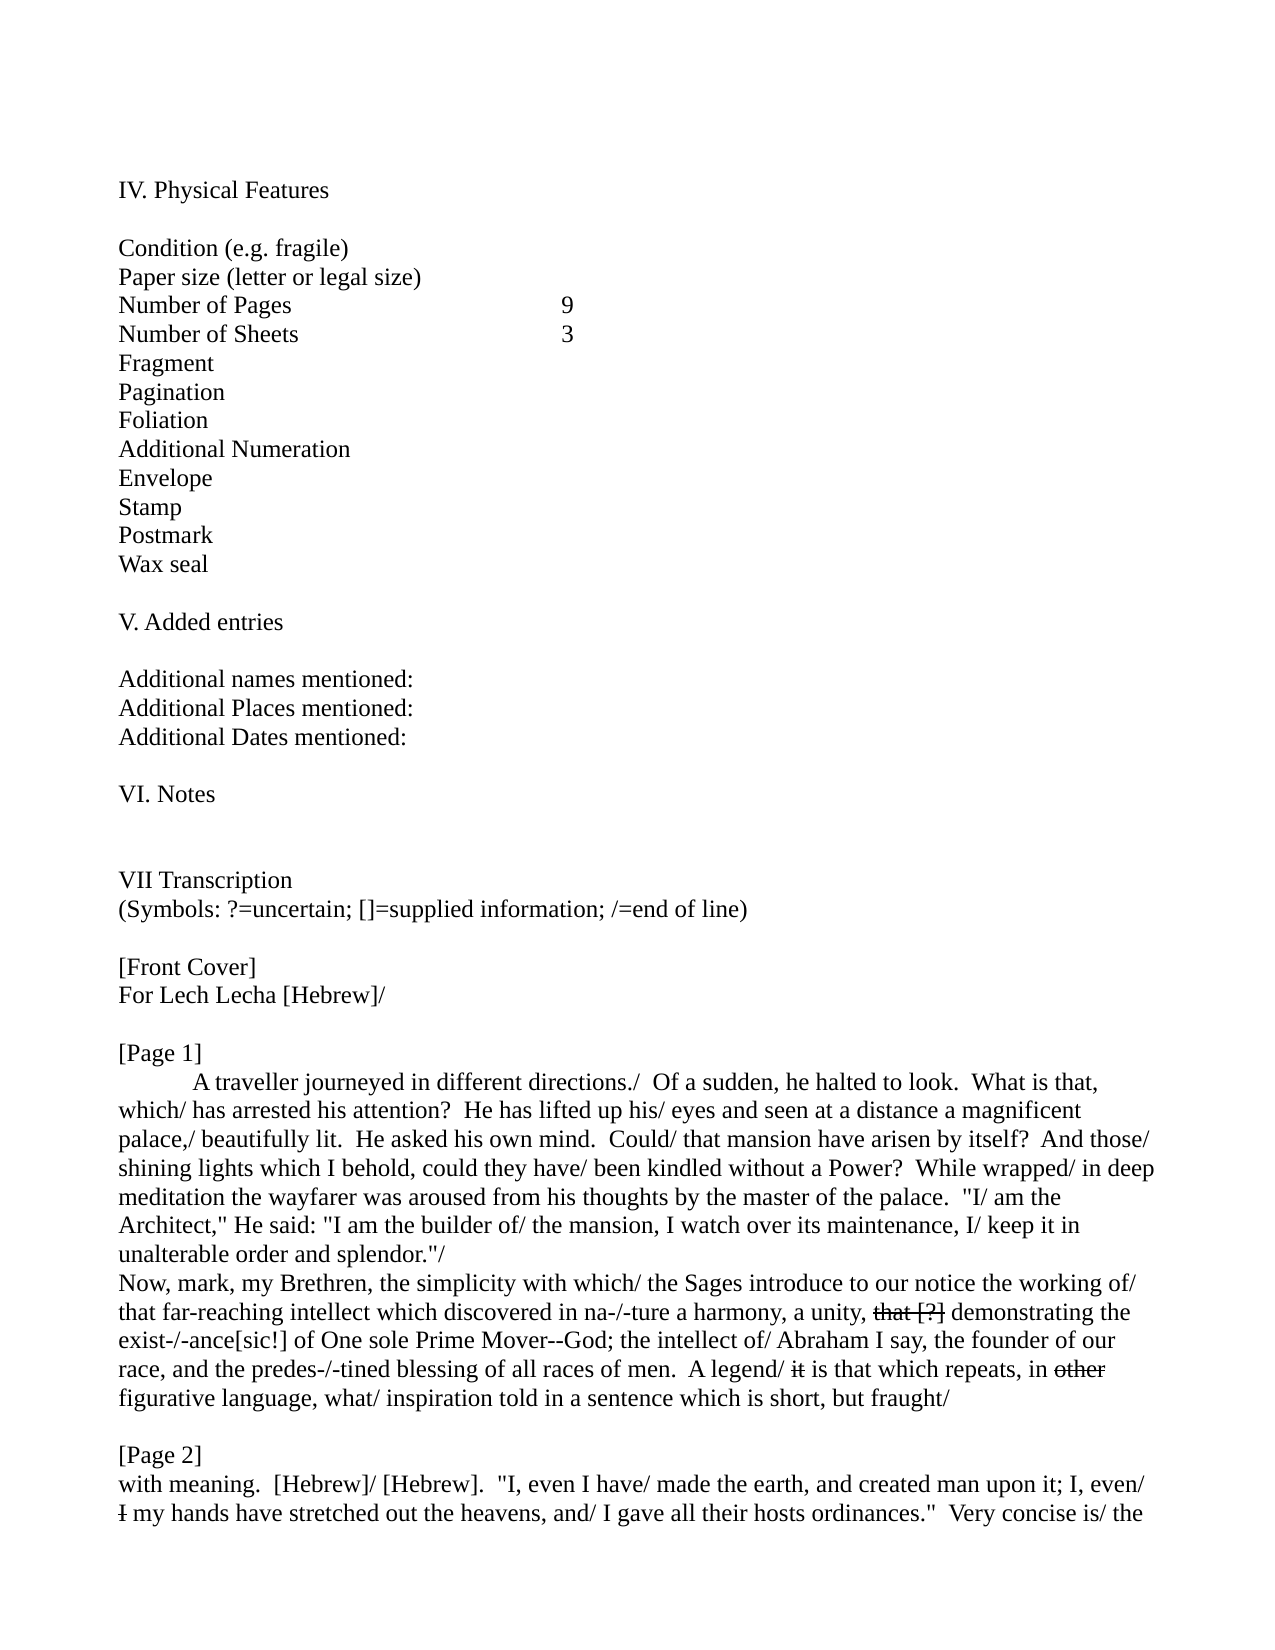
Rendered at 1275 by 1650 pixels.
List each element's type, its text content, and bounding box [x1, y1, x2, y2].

text For Lech Lecha [Hebrew]/ [118, 981, 1157, 1009]
text VI. Notes [118, 779, 1157, 808]
text Pagination [118, 377, 1157, 406]
text Additional names mentioned: [118, 664, 1157, 693]
text Number of Sheets 3 [118, 319, 1157, 348]
text [Front Cover] [118, 952, 1157, 981]
text A traveller journeyed in different directions./ Of a sudden, he halted to look. What is that, which/ has arrested his attention? He has lifted up his/ eyes and seen at a distance a magnificent palace,/ beautifully lit. He asked his own mind. Could/ that mansion have arisen by itself? And those/ shining lights which I behold, could they have/ been kindled without a Power? While wrapped/ in deep meditation the wayfarer was aroused from his thoughts by the master of the palace. "I/ am the Architect," He said: "I am the builder of/ the mansion, I watch over its maintenance, I/ keep it in unalterable order and splendor."/ [118, 1067, 1157, 1268]
text Condition (e.g. fragile) [118, 233, 1157, 262]
text [Page 2] [118, 1441, 1157, 1469]
text Paper size (letter or legal size) [118, 262, 1157, 291]
text Wax seal [118, 549, 1157, 578]
text Foliation [118, 406, 1157, 434]
text Postma rk [118, 521, 1157, 549]
text Additional Places mentioned: [118, 693, 1157, 722]
text [Page 1] [118, 1038, 1157, 1067]
text IV. Physical Features [118, 176, 1157, 204]
text Stamp [118, 492, 1157, 521]
text Additional Dates mentioned: [118, 722, 1157, 751]
text VII Transcription [118, 866, 1157, 894]
text V. Added entries [118, 607, 1157, 636]
text (Symbols: ?=uncertain; []=supplied information; /=end of line) [118, 894, 1157, 923]
text Additional Numeration [118, 434, 1157, 463]
text with meaning. [Hebrew]/ [Hebrew]. "I, even I have/ made the earth, and created man upon it; I, even/ I my hands have stretched out the heavens, and/ I gave all their hosts ordinances." Very concise is/ the [118, 1469, 1157, 1527]
text Now, mark, my Brethren, the simplicity with which/ the Sages introduce to our notice the working of/ that far-reaching intellect which discovered in na-/-ture a harmony, a unity, that [?] demonstrating the exist-/-ance[sic!] of One sole Prime Mover--God; the intellect of/ Abraham I say, the founder of our race, and the predes-/-tined blessing of all races of men. A legend/ it is that which repeats, in other figurative language, what/ inspiration told in a sentence which is short, but fraught/ [118, 1268, 1157, 1412]
text Number of Pages 9 [118, 291, 1157, 319]
text Fragment [118, 348, 1157, 377]
text Envelope [118, 463, 1157, 492]
